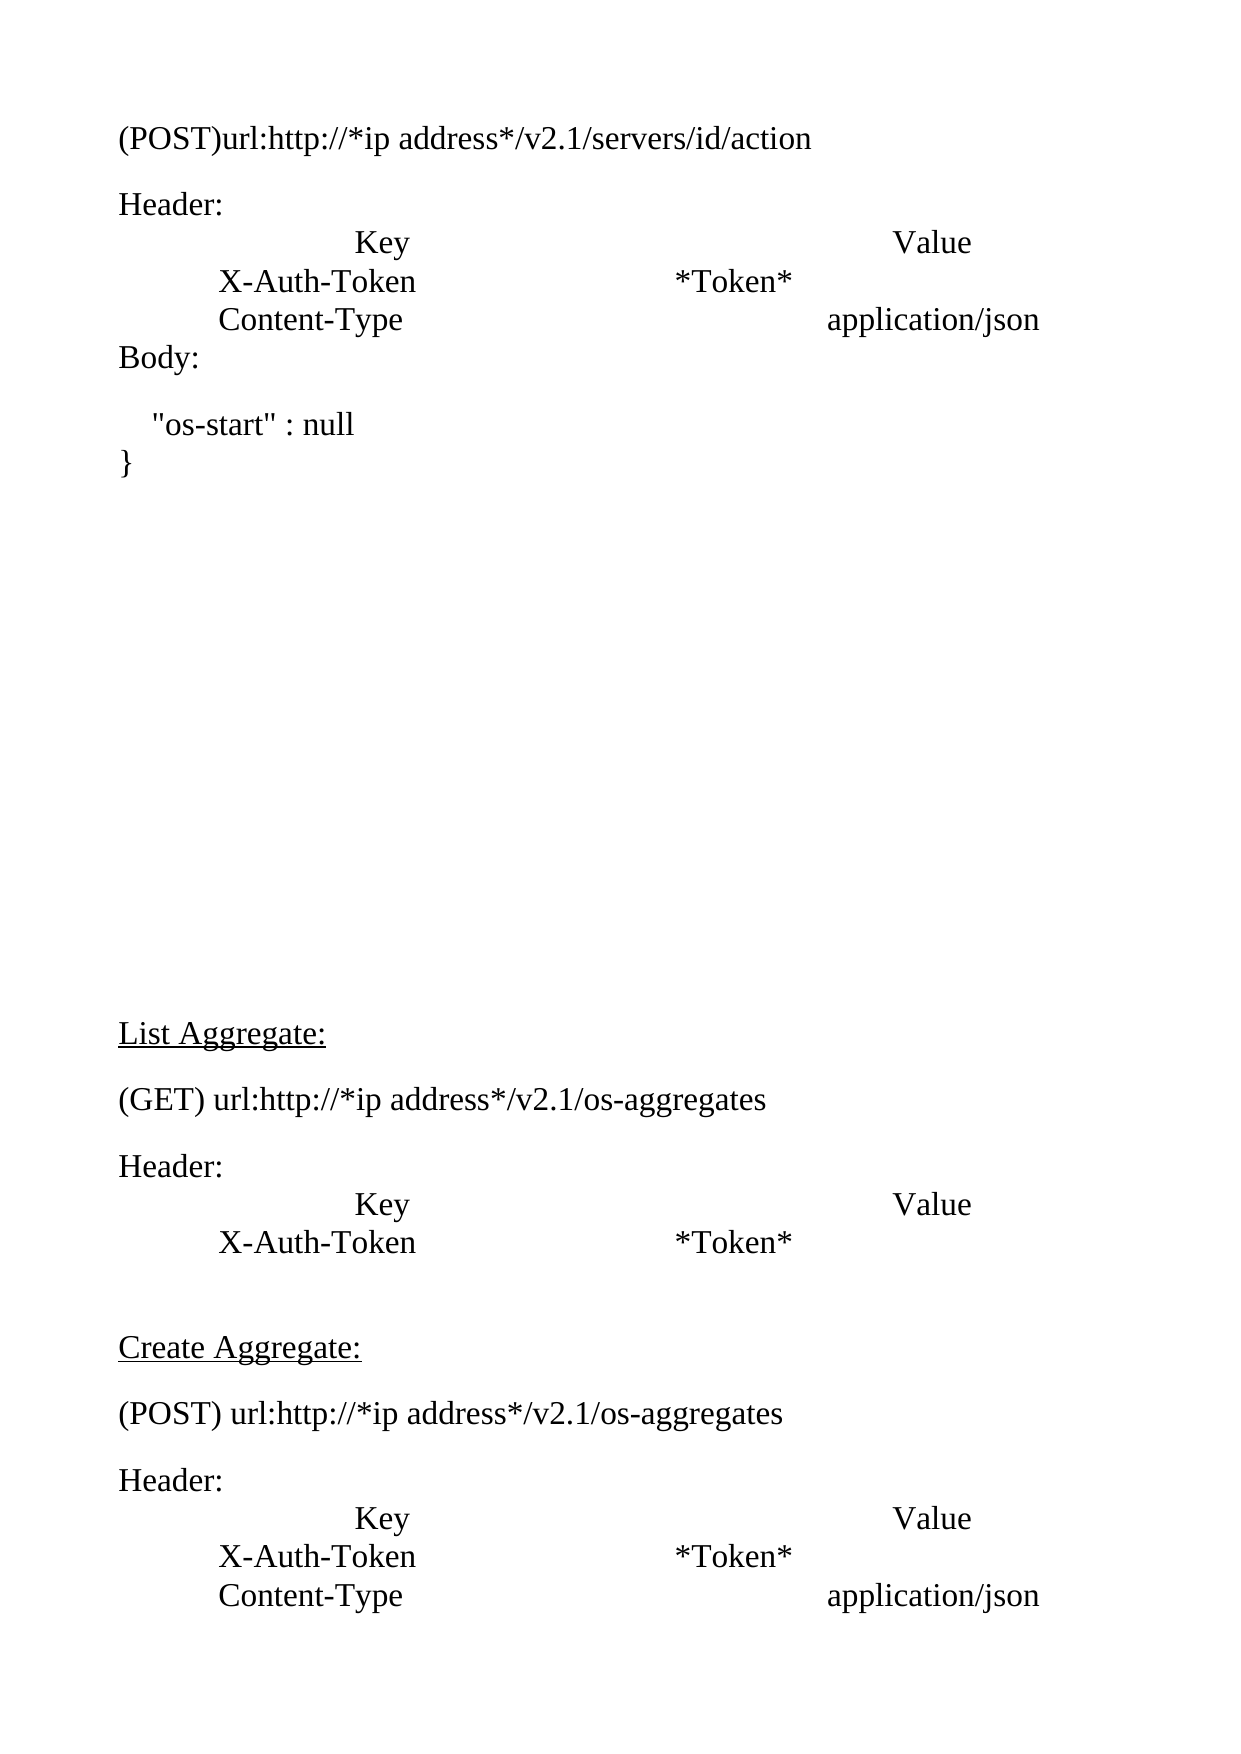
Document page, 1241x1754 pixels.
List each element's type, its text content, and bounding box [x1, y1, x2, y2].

text Create Aggregate: [118, 1327, 1122, 1366]
text Header: [118, 184, 1122, 223]
text Header: [118, 1146, 1122, 1184]
text Header: [118, 1460, 1122, 1498]
text } [118, 442, 1122, 481]
text (POST)url:http://*ip address*/v2.1/servers/id/action [118, 118, 1122, 156]
text Key Value [118, 1498, 1122, 1537]
text X-Auth-Token *Token* [118, 1537, 1122, 1575]
text X-Auth-Token *Token* [118, 1223, 1122, 1261]
text (GET) url:http://*ip address*/v2.1/os-aggregates [118, 1079, 1122, 1118]
text Key Value [118, 1184, 1122, 1223]
text Content-Type application/json [118, 1575, 1122, 1613]
text "os-start" : null [118, 404, 1122, 442]
text Content-Type application/json [118, 299, 1122, 338]
text X-Auth-Token *Token* [118, 261, 1122, 299]
text List Aggregate: [118, 1013, 1122, 1052]
text Body: [118, 338, 1122, 376]
text Key Value [118, 223, 1122, 261]
text (POST) url:http://*ip address*/v2.1/os-aggregates [118, 1394, 1122, 1432]
